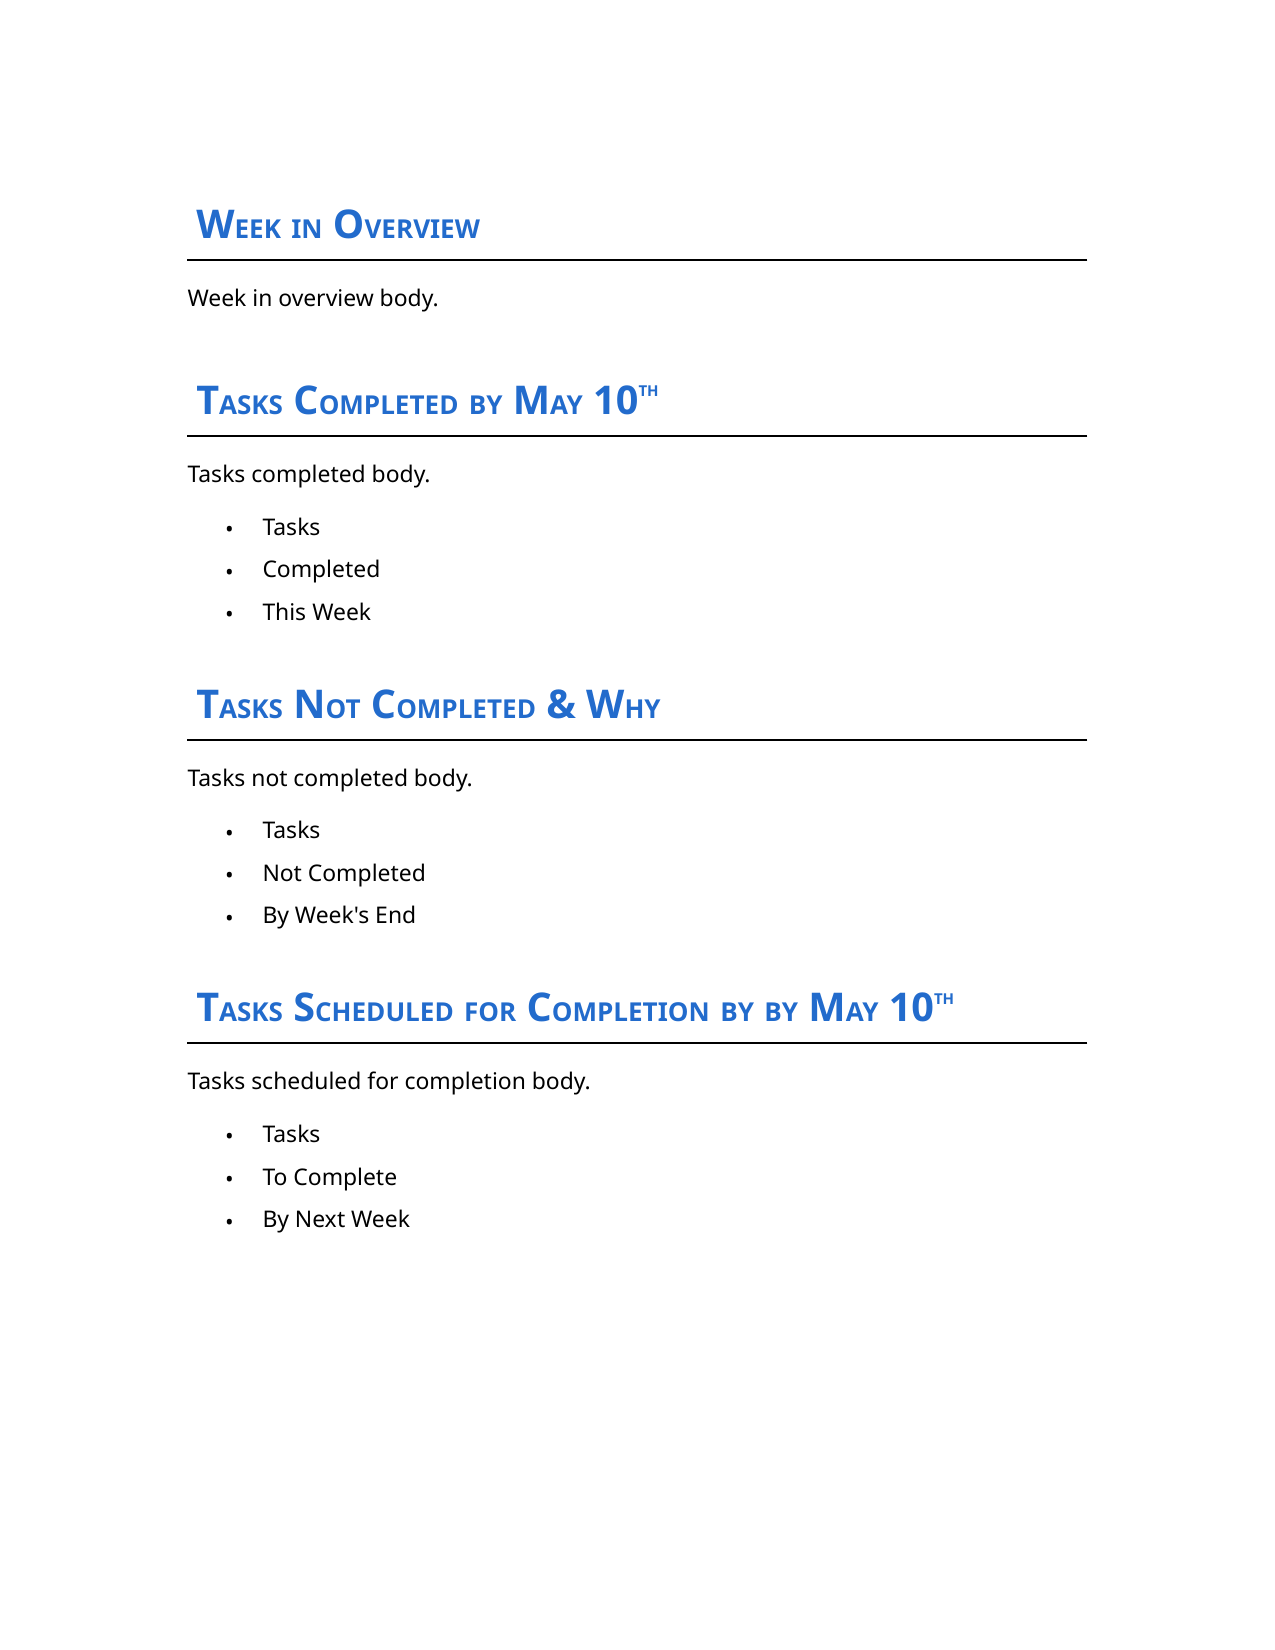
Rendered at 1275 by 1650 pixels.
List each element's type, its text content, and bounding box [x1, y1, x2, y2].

subtitle Tasks Completed by May 10th [187, 363, 1087, 435]
subtitle Week in Overview [187, 187, 1087, 259]
list This Week [225, 596, 1087, 629]
text Tasks completed body. [187, 458, 1087, 489]
text Tasks not completed body. [187, 762, 1087, 793]
list By Week's End [225, 899, 1087, 933]
subtitle Tasks Scheduled for Completion by by May 10th [187, 971, 1087, 1042]
text Week in overview body. [187, 282, 1087, 313]
list Tasks [225, 1118, 1087, 1152]
list Tasks [225, 814, 1087, 848]
subtitle Tasks Not Completed & Why [187, 667, 1087, 739]
list Completed [225, 553, 1087, 587]
list Not Completed [225, 857, 1087, 891]
list By Next Week [225, 1203, 1087, 1237]
text Tasks scheduled for completion body. [187, 1065, 1087, 1096]
list To Complete [225, 1160, 1087, 1194]
list Tasks [225, 511, 1087, 544]
